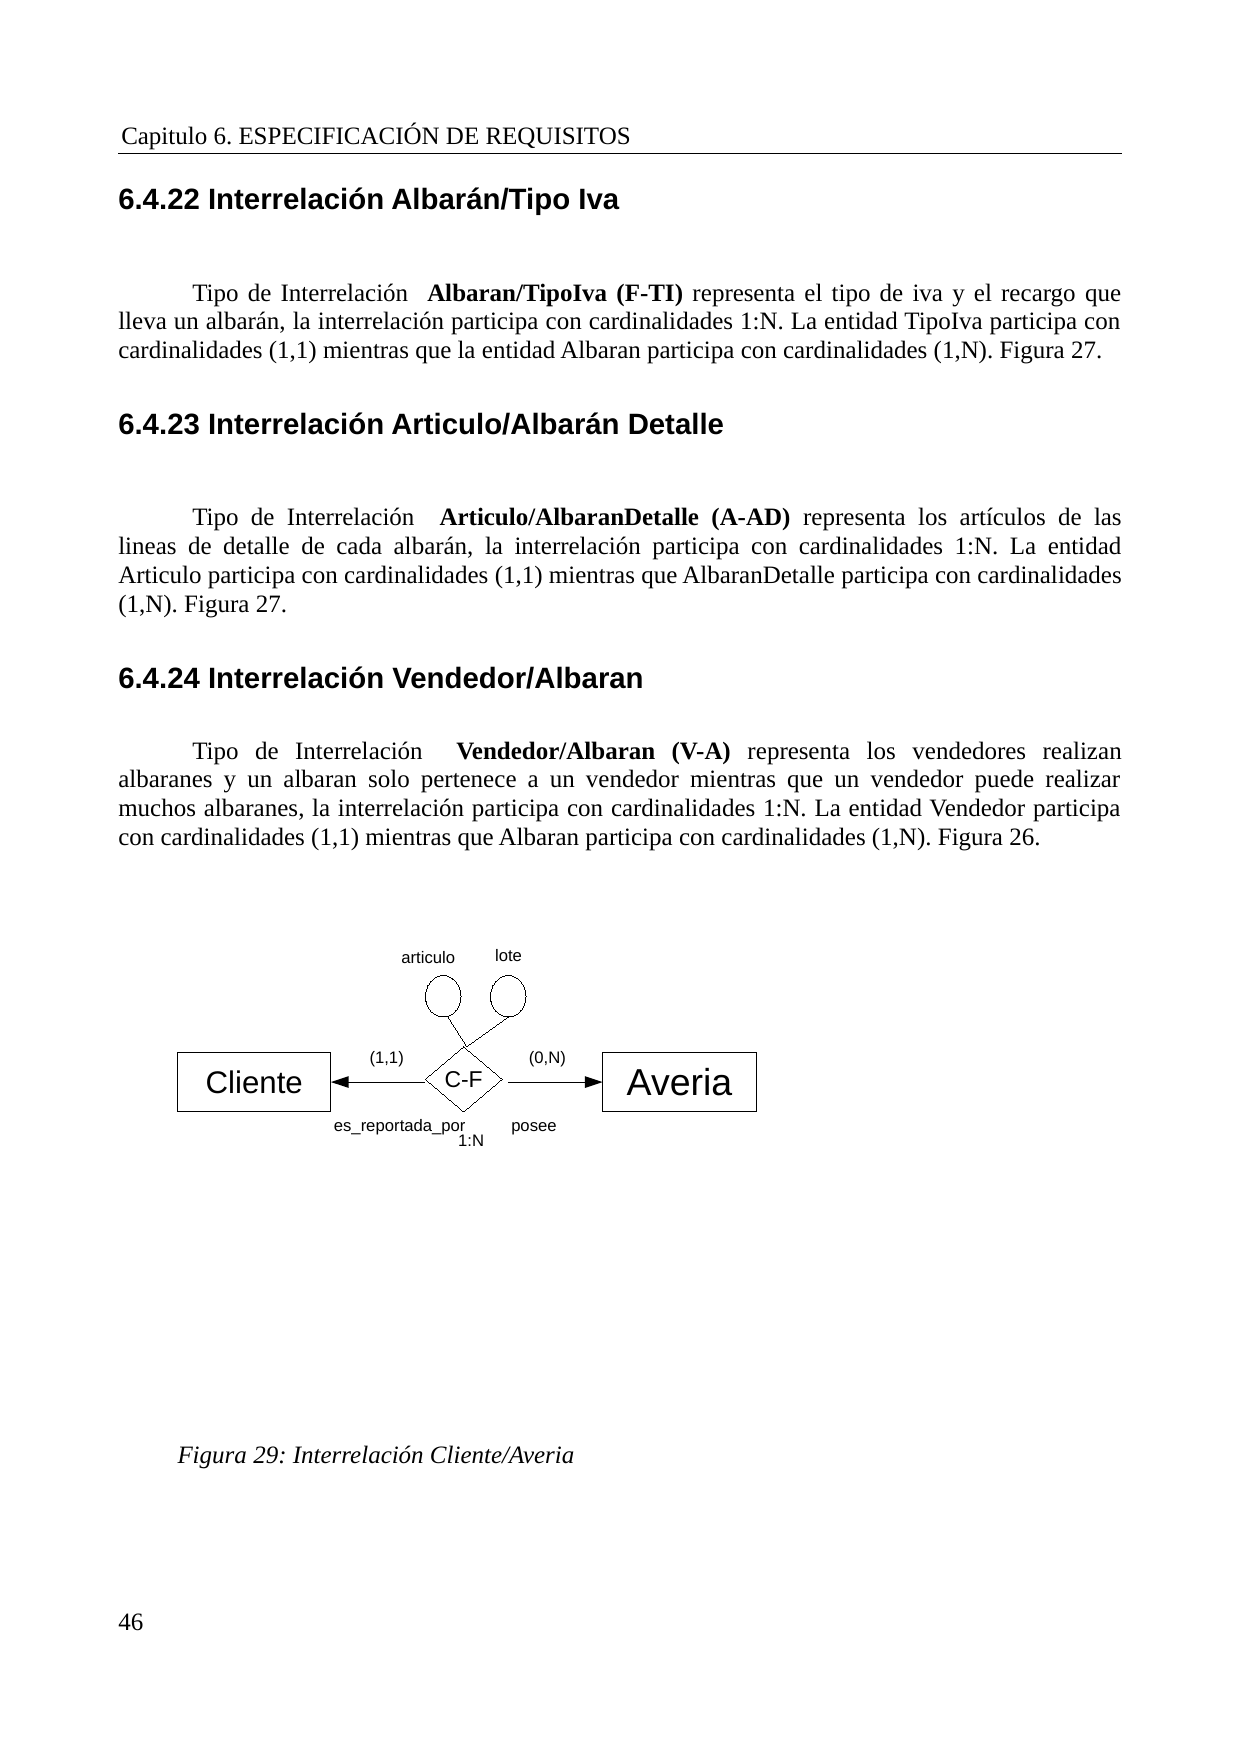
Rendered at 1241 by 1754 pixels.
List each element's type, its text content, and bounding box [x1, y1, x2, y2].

text Tipo de Interrelación Articulo/AlbaranDetalle (A-AD) representa los artículos de las lineas de detalle de cada albarán, la interrelación participa con cardinalidades 1:N. La entidad Articulo participa con cardinalidades (1,1) mientras que AlbaranDetalle participa con cardinalidades (1,N). Figura 27. [118, 502, 1122, 617]
subtitle 6.4.22 Interrelación Albarán/Tipo Iva [118, 182, 1122, 216]
text Tipo de Interrelación Vendedor/Albaran (V-A) representa los vendedores realizan albaranes y un albaran solo pertenece a un vendedor mientras que un vendedor puede realizar muchos albaranes, la interrelación participa con cardinalidades 1:N. La entidad Vendedor participa con cardinalidades (1,1) mientras que Albaran participa con cardinalidades (1,N). Figura 26. [118, 736, 1122, 851]
text Tipo de Interrelación Albaran/TipoIva (F-TI) representa el tipo de iva y el recargo que lleva un albarán, la interrelación participa con cardinalidades 1:N. La entidad TipoIva participa con cardinalidades (1,1) mientras que la entidad Albaran participa con cardinalidades (1,N). Figura 27. [118, 278, 1122, 364]
text Figura 29: Interrelación Cliente/Averia [177, 1441, 756, 1469]
subtitle 6.4.23 Interrelación Articulo/Albarán Detalle [118, 407, 1122, 441]
subtitle 6.4.24 Interrelación Vendedor/Albaran [118, 661, 1122, 694]
